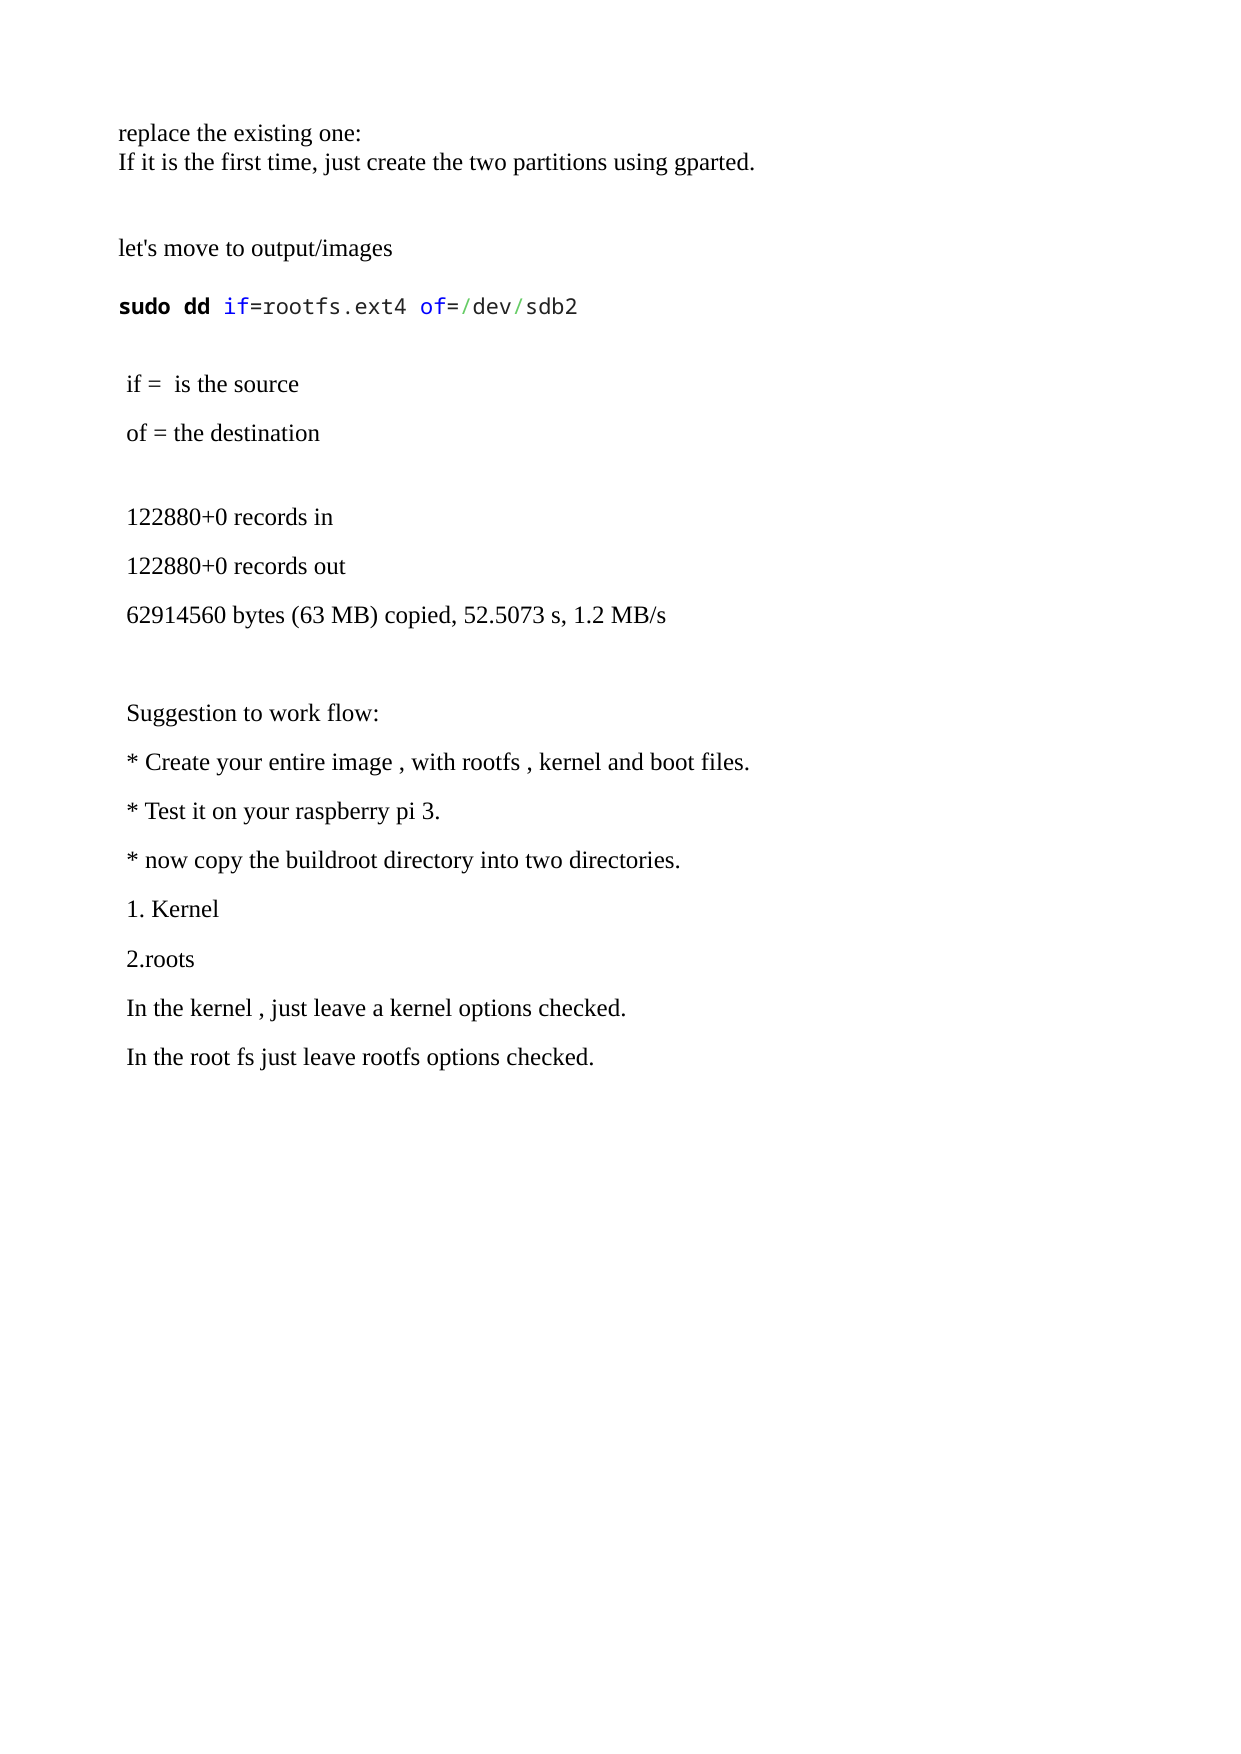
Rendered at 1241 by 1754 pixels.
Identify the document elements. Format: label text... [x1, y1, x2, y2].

text 122880+0 records out [126, 551, 1122, 580]
text if = is the source [126, 369, 1122, 398]
text let's move to output/images [118, 233, 1122, 262]
text In the kernel , just leave a kernel options checked. [126, 993, 1122, 1021]
text 2.roots [126, 944, 1122, 972]
text * Create your entire image , with rootfs , kernel and boot files. [126, 747, 1122, 776]
text Suggestion to work flow: [126, 698, 1122, 727]
text replace the existing one: [118, 118, 1122, 147]
text If it is the first time, just create the two partitions using gparted. [118, 147, 1122, 176]
text of = the destination [126, 418, 1122, 482]
text In the root fs just leave rootfs options checked. [126, 1042, 1122, 1071]
text sudo dd if=rootfs.ext4 of=/dev/sdb2 [118, 291, 1122, 320]
text 62914560 bytes (63 MB) copied, 52.5073 s, 1.2 MB/s [126, 600, 1122, 629]
text * now copy the buildroot directory into two directories. [126, 846, 1122, 874]
text * Test it on your raspberry pi 3. [126, 796, 1122, 825]
text 1. Kernel [126, 894, 1122, 923]
text 122880+0 records in [126, 502, 1122, 531]
